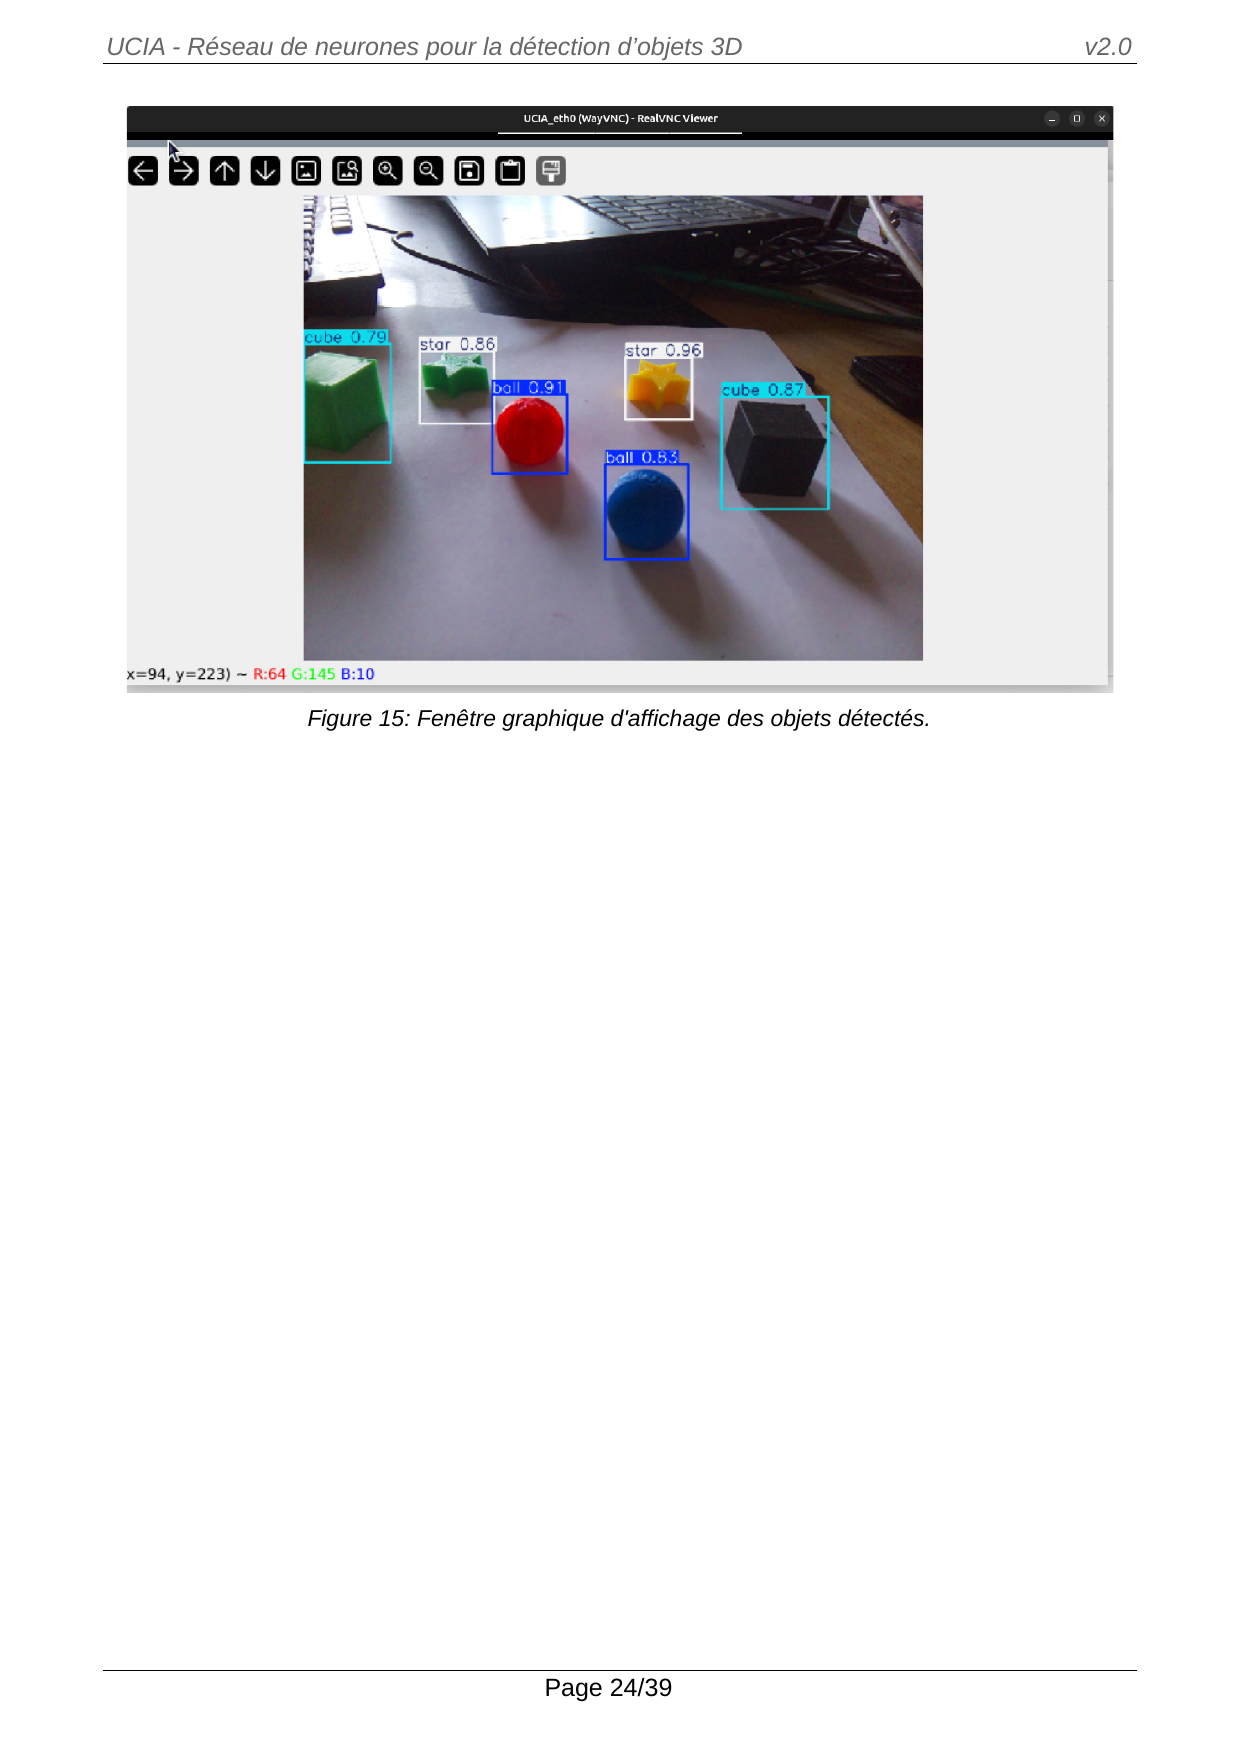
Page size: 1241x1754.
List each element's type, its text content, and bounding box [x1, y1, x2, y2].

picture [126, 106, 1114, 693]
text Figure 15: Fenêtre graphique d'affichage des objets détectés. [106, 705, 1134, 731]
